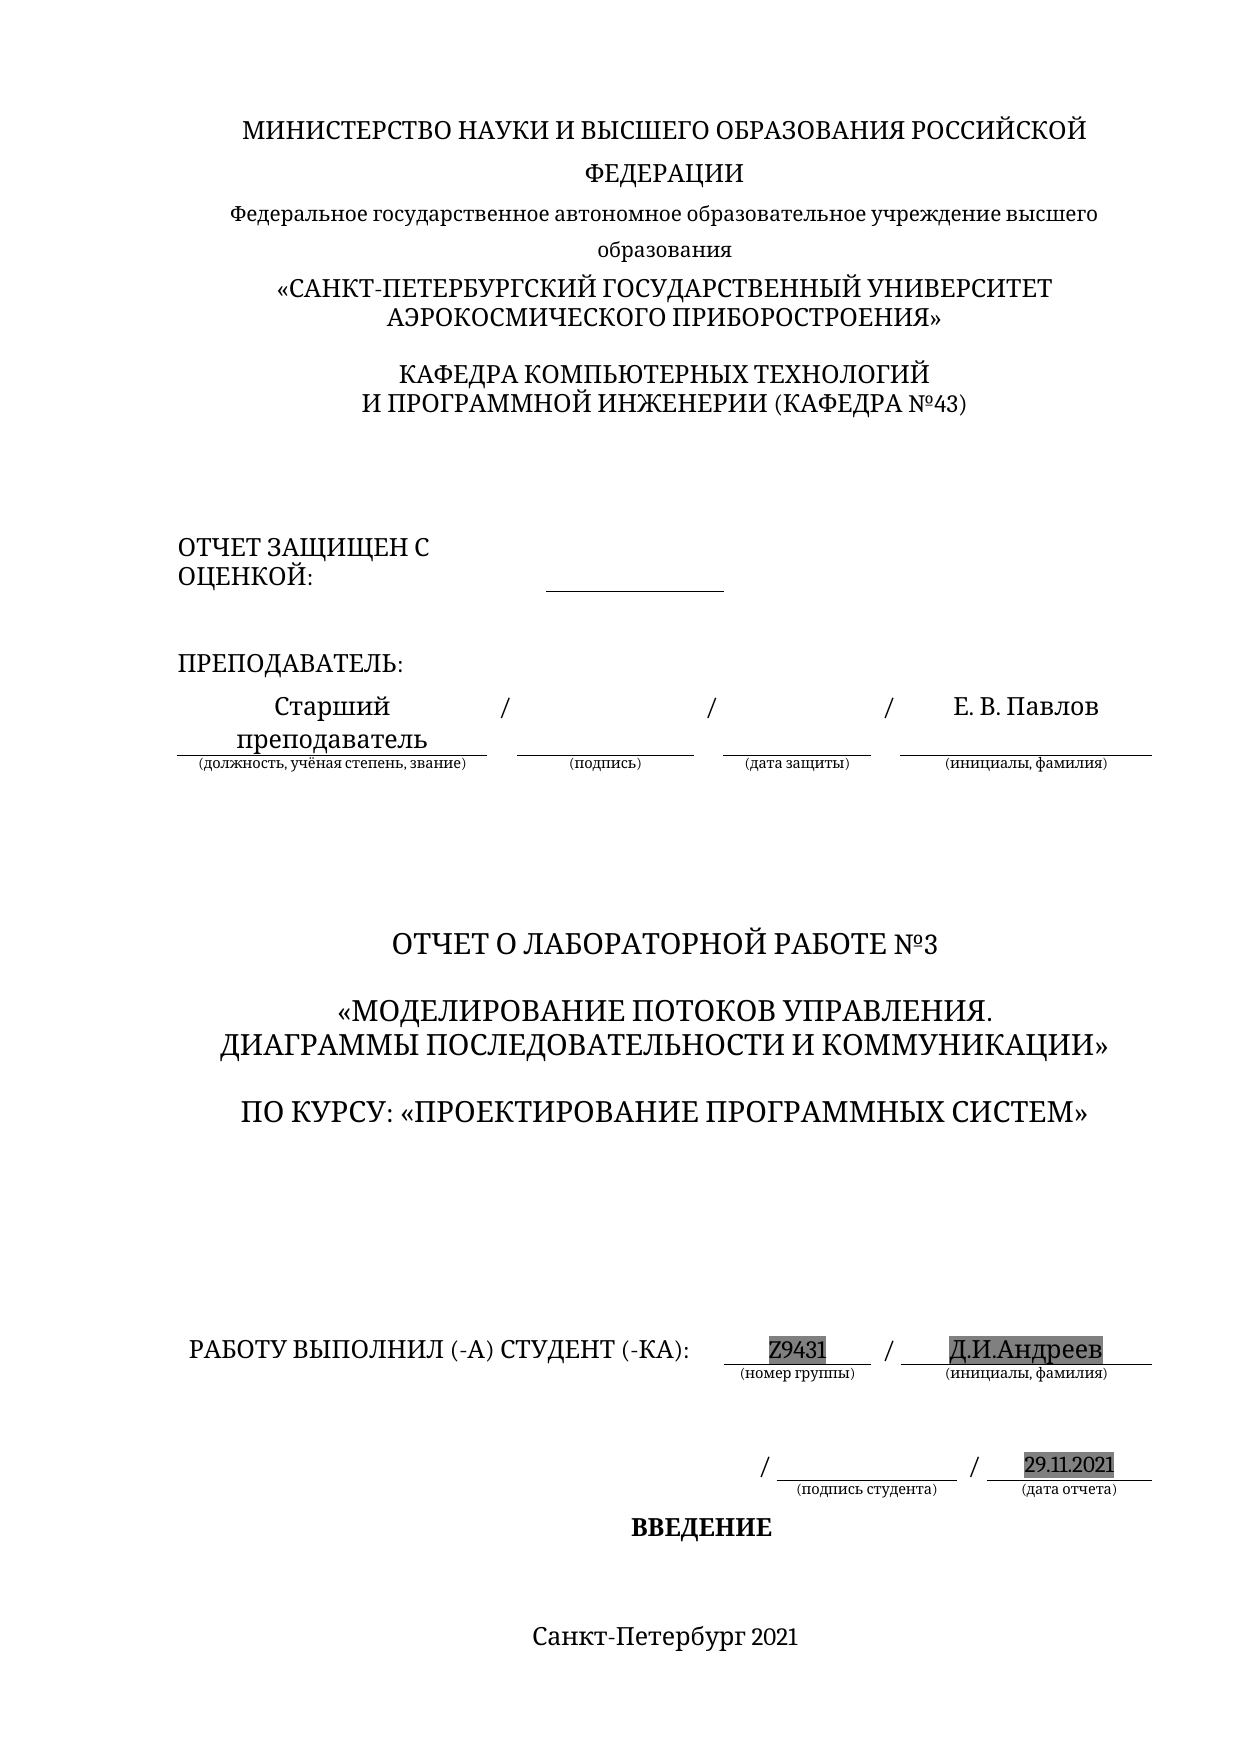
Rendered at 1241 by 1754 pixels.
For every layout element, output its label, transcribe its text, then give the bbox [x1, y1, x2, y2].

table_cell (должность, учёная степень, звание) [177, 756, 487, 784]
table_header РАБОТУ ВЫПОЛНИЛ (-А) СТУДЕНТ (-КА): [177, 1336, 723, 1364]
table_header 29.11.2021 [987, 1452, 1152, 1480]
table_cell (номер группы) [724, 1365, 871, 1394]
table_cell (подпись) [517, 756, 694, 784]
table_cell [747, 1480, 777, 1510]
table_cell [957, 1480, 987, 1510]
table_header Е. В. Павлов [900, 693, 1152, 755]
text ОТЧЕТ О ЛАБОРАТОРНОЙ РАБОТЕ №3 [177, 928, 1152, 962]
table_header [777, 1452, 957, 1480]
text ДИАГРАММЫ ПОСЛЕДОВАТЕЛЬНОСТИ И КОММУНИКАЦИИ» [177, 1029, 1152, 1062]
table_header / [871, 1336, 901, 1364]
text «МОДЕЛИРОВАНИЕ ПОТОКОВ УПРАВЛЕНИЯ. [177, 995, 1152, 1029]
text ВВЕДЕНИЕ [251, 1514, 1152, 1543]
table_header Z9431 [724, 1336, 871, 1364]
table_header [177, 1452, 747, 1480]
table_cell [177, 1364, 723, 1394]
table_cell [487, 755, 517, 784]
table_header [546, 534, 723, 591]
table_cell [871, 1364, 901, 1394]
table_cell (дата защиты) [723, 756, 871, 784]
table_header [724, 534, 1151, 591]
table_cell (дата отчета) [987, 1481, 1152, 1510]
table_cell [871, 755, 900, 784]
table_header / [487, 693, 517, 755]
table_header [723, 693, 871, 755]
table_cell [177, 1480, 747, 1510]
table_header / [694, 693, 723, 755]
text ПО КУРСУ: «ПРОЕКТИРОВАНИЕ ПРОГРАММНЫХ СИСТЕМ» [177, 1096, 1152, 1129]
table_header Д.И.Андреев [901, 1336, 1152, 1364]
table_header / [747, 1452, 777, 1480]
table_header Старший преподаватель [177, 693, 487, 755]
table_header / [871, 693, 900, 755]
table_cell (подпись студента) [777, 1481, 957, 1510]
table_header ОТЧЕТ ЗАЩИЩЕН С ОЦЕНКОЙ: [177, 534, 546, 591]
table_header [517, 693, 694, 755]
table_cell (инициалы, фамилия) [901, 1365, 1152, 1394]
table_cell [694, 755, 723, 784]
table_header / [957, 1452, 987, 1480]
table_cell (инициалы, фамилия) [900, 756, 1152, 784]
text ПРЕПОДАВАТЕЛЬ: [177, 650, 1152, 678]
